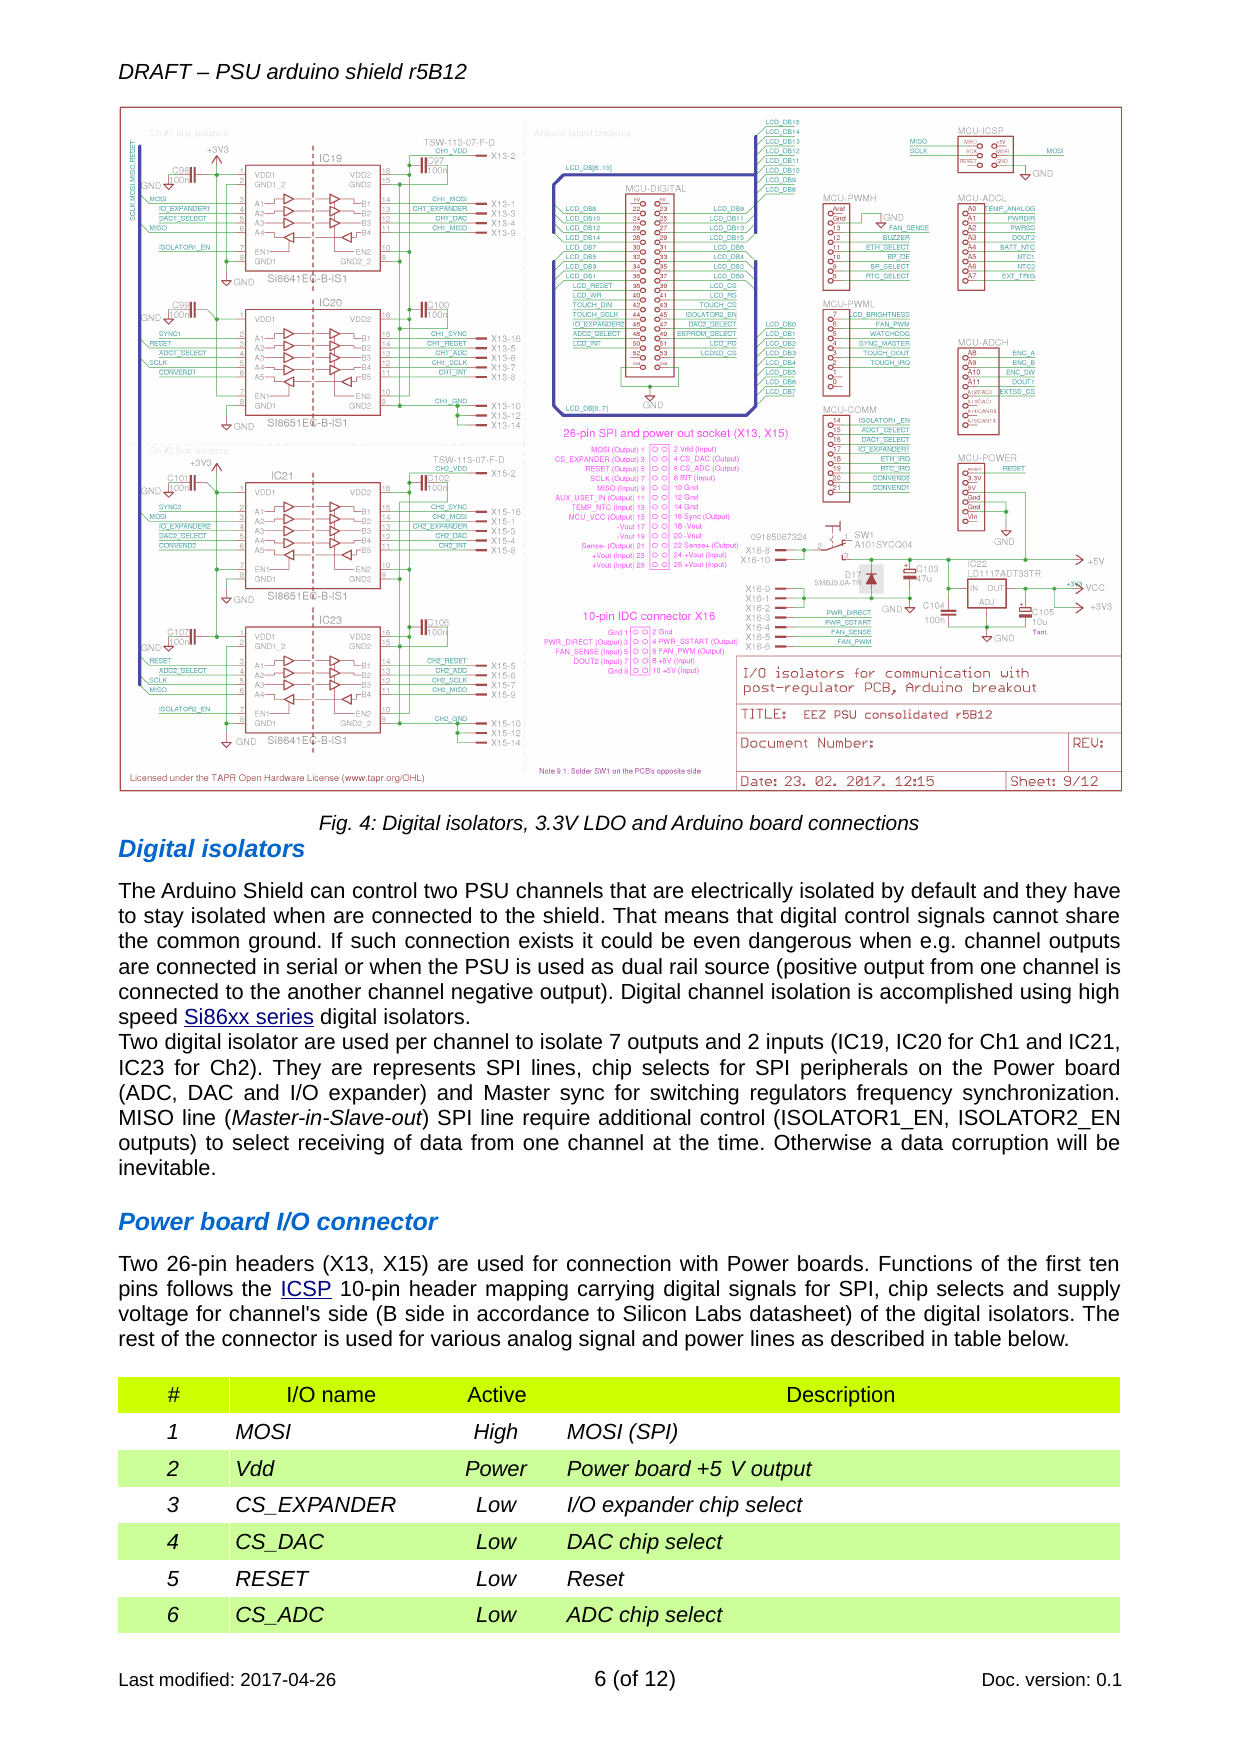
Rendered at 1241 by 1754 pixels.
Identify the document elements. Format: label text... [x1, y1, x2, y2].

text The Arduino Shield can control two PSU channels that are electrically isolated by default and they have to stay isolated when are connected to the shield. That means that digital control signals cannot share the common ground. If such connection exists it could be even dangerous when e.g. channel outputs are connected in serial or when the PSU is used as dual rail source (positive output from one channel is connected to the another channel negative output). Digital channel isolation is accomplished using high speed Si86xx series digital isolators. [118, 878, 1122, 1029]
text Two digital isolator are used per channel to isolate 7 outputs and 2 inputs (IC19, IC20 for Ch1 and IC21, IC23 for Ch2). They are represents SPI lines, chip selects for SPI peripherals on the Power board (ADC, DAC and I/O expander) and Master sync for switching regulators frequency synchronization. MISO line (Master-in-Slave-out) SPI line require additional control (ISOLATOR1_EN, ISOLATOR2_EN outputs) to select receiving of data from one channel at the time. Otherwise a data corruption will be inevitable. [118, 1029, 1122, 1181]
table_cell Low [433, 1523, 561, 1560]
subtitle Digital isolators [118, 834, 1122, 863]
table_cell Vdd [230, 1450, 433, 1487]
table_cell Low [433, 1597, 561, 1633]
table_cell MOSI (SPI) [561, 1413, 1120, 1450]
table_cell 1 [118, 1413, 229, 1450]
table_header # [118, 1377, 229, 1413]
list Fig. 4: Digital isolators, 3.3V LDO and Arduino board connections [118, 793, 1122, 834]
table_cell CS_DAC [230, 1523, 433, 1560]
table_cell CS_ADC [230, 1597, 433, 1633]
table_cell Power board +5 V output [561, 1450, 1120, 1487]
table_cell 2 [118, 1450, 229, 1487]
table_cell MOSI [230, 1413, 433, 1450]
table_cell ADC chip select [561, 1597, 1120, 1633]
table_cell 3 [118, 1487, 229, 1523]
table_cell I/O expander chip select [561, 1487, 1120, 1523]
table_cell RESET [230, 1560, 433, 1597]
table_cell 6 [118, 1597, 229, 1633]
table_header I/O name [230, 1377, 433, 1413]
picture [118, 106, 1123, 793]
text Two 26-pin headers (X13, X15) are used for connection with Power boards. Functions of the first ten pins follows the ICSP 10-pin header mapping carrying digital signals for SPI, chip selects and supply voltage for channel's side (B side in accordance to Silicon Labs datasheet) of the digital isolators. The rest of the connector is used for various analog signal and power lines as described in table below. [118, 1251, 1122, 1351]
table_cell 4 [118, 1523, 229, 1560]
table_cell CS_EXPANDER [230, 1487, 433, 1523]
table_header Description [561, 1377, 1120, 1413]
table_cell Reset [561, 1560, 1120, 1597]
subtitle Power board I/O connector [118, 1207, 1122, 1236]
table_cell Power [433, 1450, 561, 1487]
table_cell 5 [118, 1560, 229, 1597]
table_cell DAC chip select [561, 1523, 1120, 1560]
table_header Active [433, 1377, 561, 1413]
table_cell Low [433, 1487, 561, 1523]
table_cell Low [433, 1560, 561, 1597]
table_cell High [433, 1413, 561, 1450]
